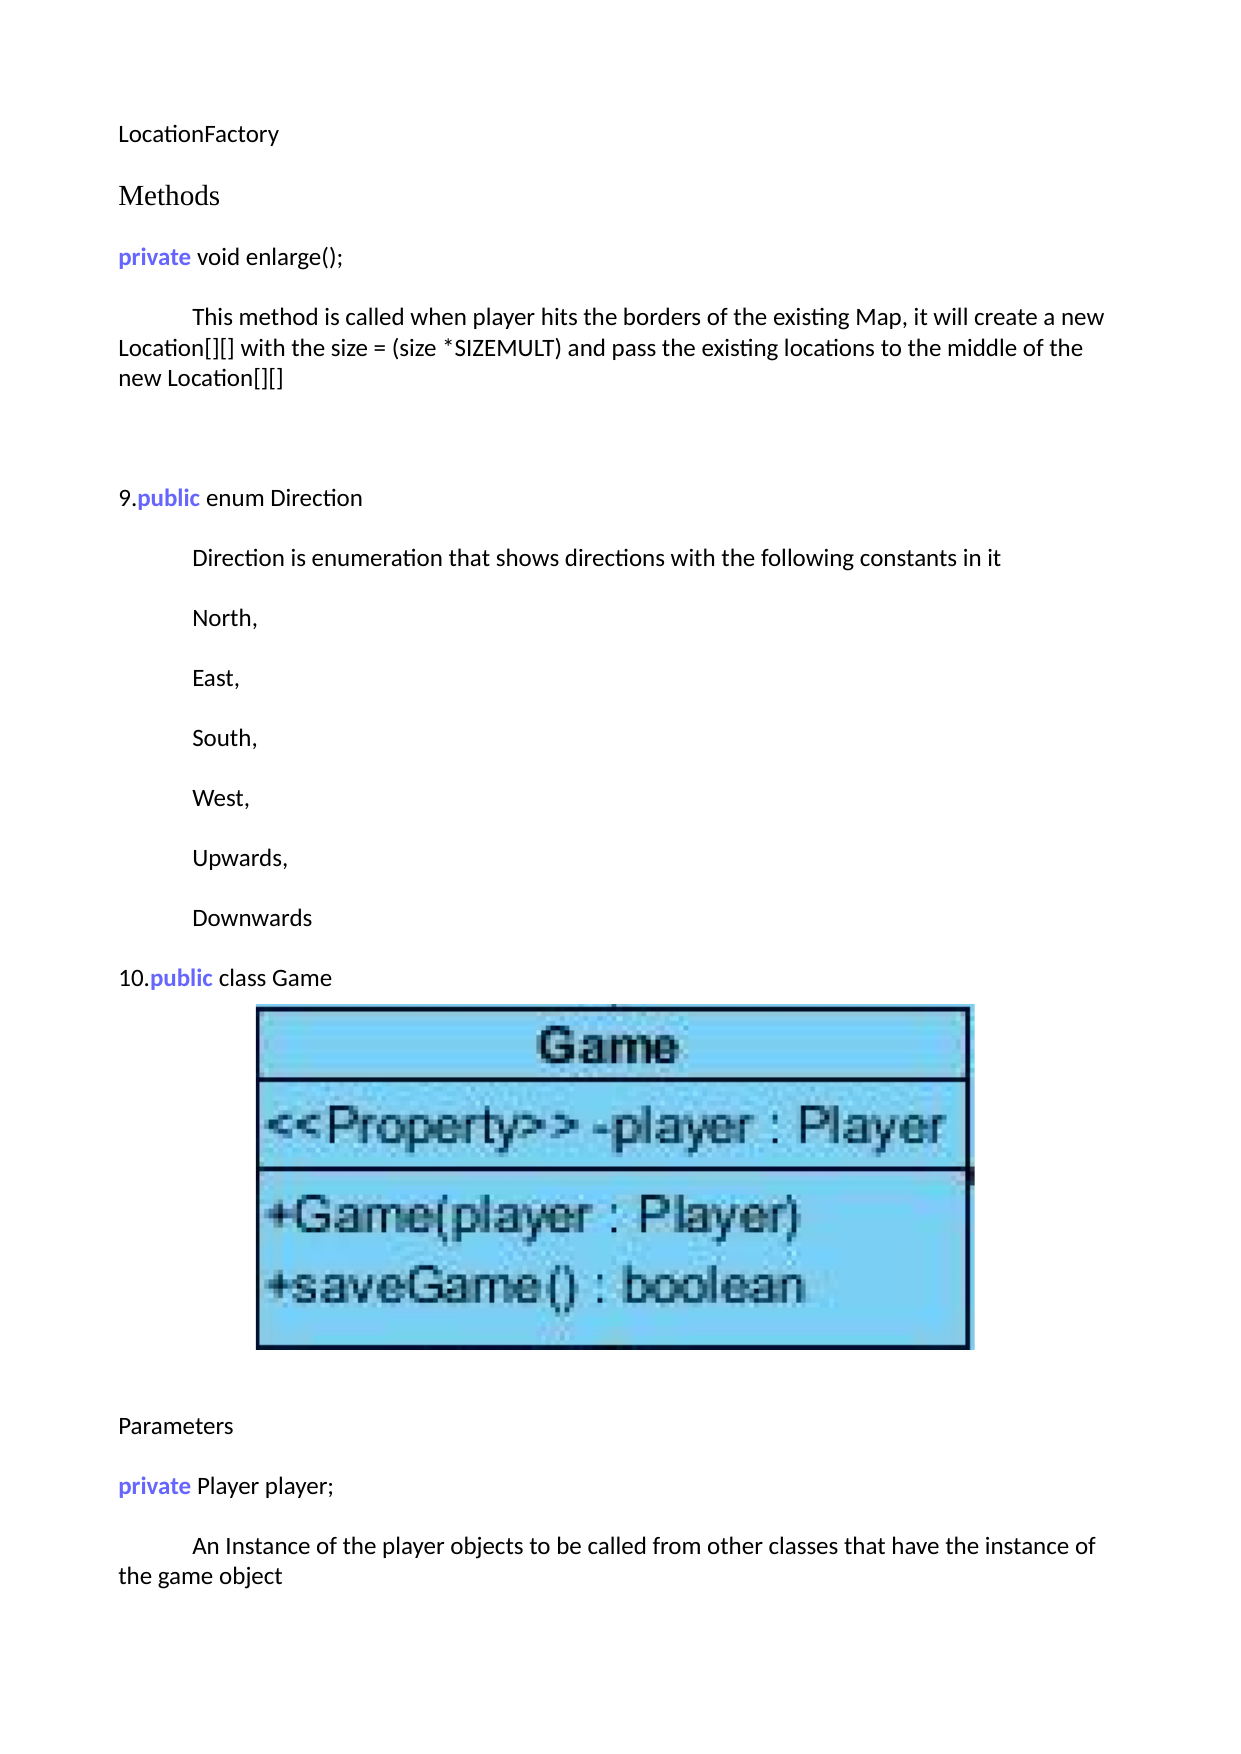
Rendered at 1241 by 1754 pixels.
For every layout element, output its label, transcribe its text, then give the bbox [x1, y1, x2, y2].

text This method is called when player hits the borders of the existing Map, it will create a new Location[][] with the size = (size *SIZEMULT) and pass the existing locations to the middle of the new Location[][] [118, 301, 1122, 393]
text An Instance of the player objects to be called from other classes that have the instance of the game object [118, 1530, 1122, 1591]
text Methods [118, 178, 1122, 212]
text private Player player; [118, 1470, 1122, 1500]
text Upwards, [118, 842, 1122, 873]
text private void enlarge(); [118, 241, 1122, 272]
text 10.public class Game [118, 962, 1122, 993]
text Direction is enumeration that shows directions with the following constants in it [118, 542, 1122, 573]
text South, [118, 722, 1122, 753]
text Downwards [118, 902, 1122, 933]
text Parameters [118, 1410, 1122, 1440]
text North, [118, 602, 1122, 633]
picture [255, 1004, 975, 1350]
text 9.public enum Direction [118, 482, 1122, 513]
text West, [118, 782, 1122, 813]
text East, [118, 662, 1122, 693]
text LocationFactory [118, 118, 1122, 149]
